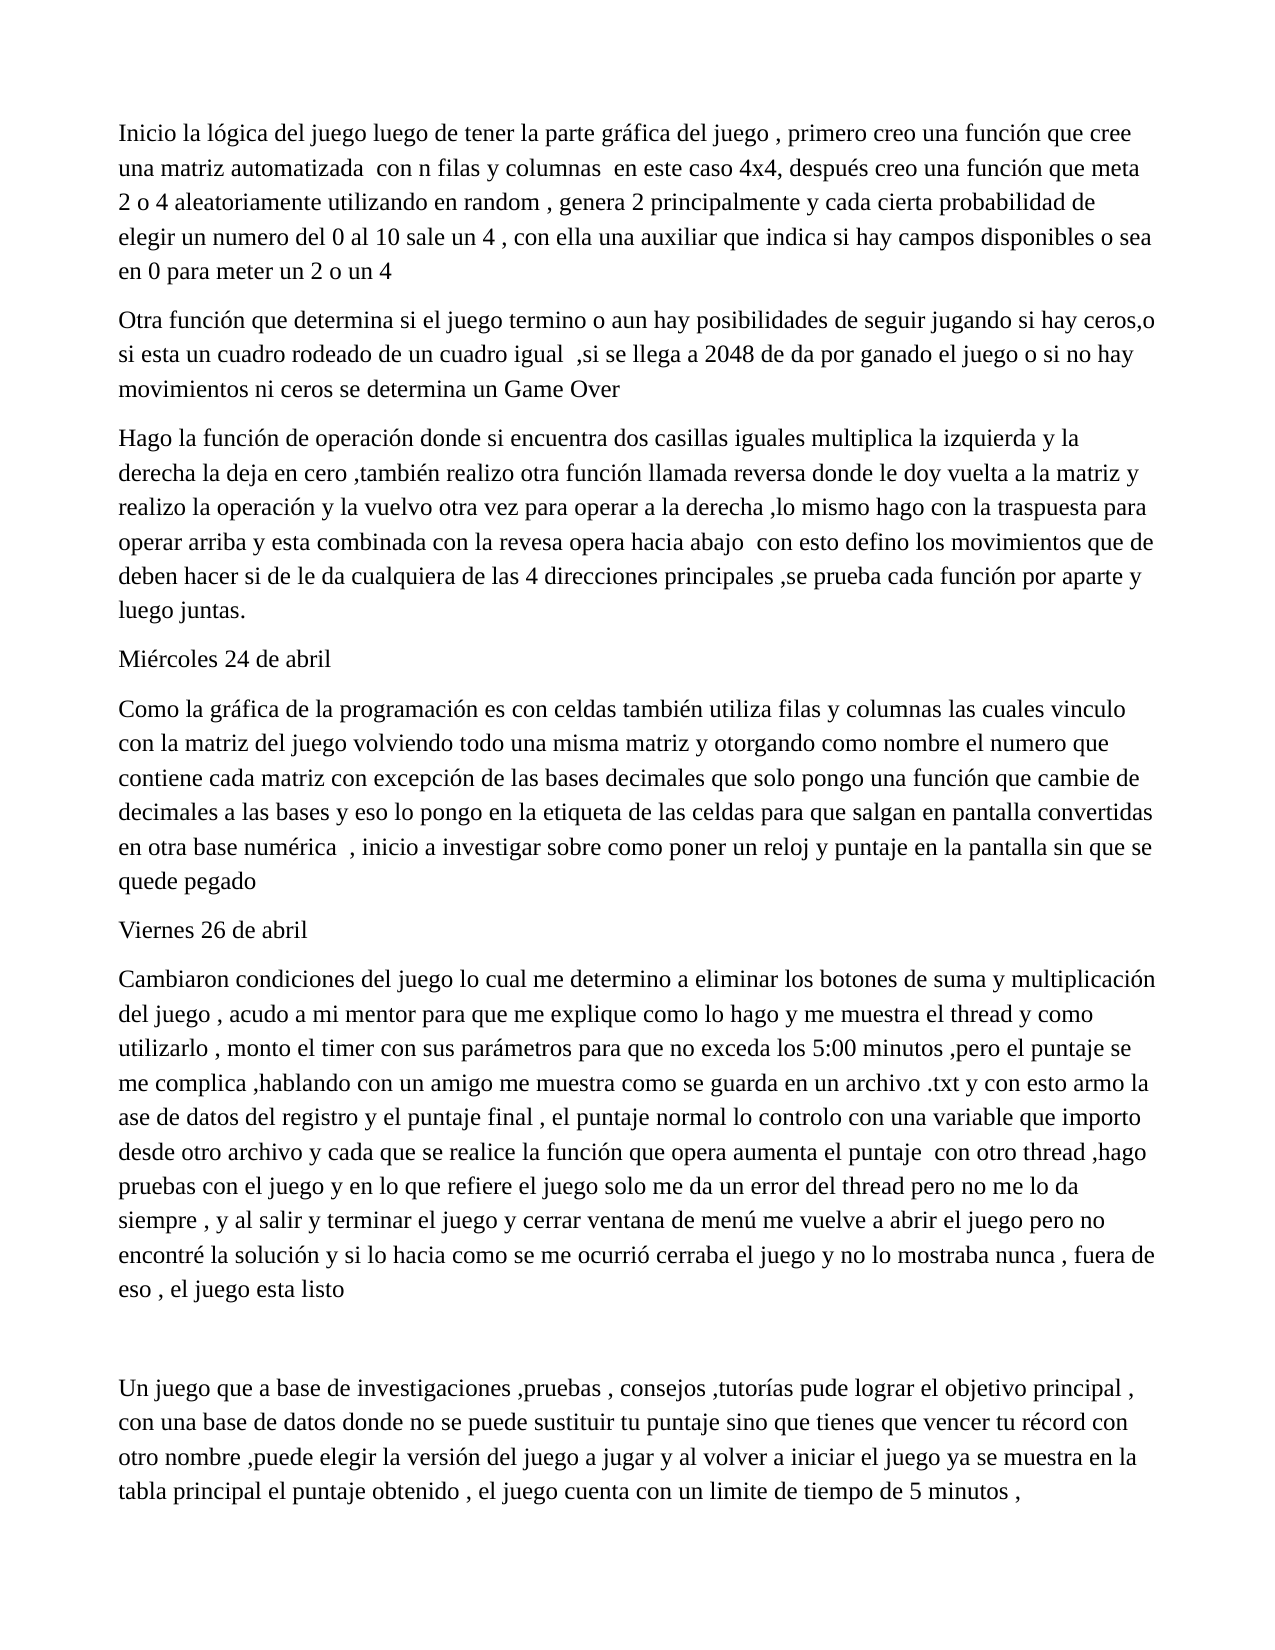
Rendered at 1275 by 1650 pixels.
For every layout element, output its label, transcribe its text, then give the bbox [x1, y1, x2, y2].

text Hago la función de operación donde si encuentra dos casillas iguales multiplica la izquierda y la derecha la deja en cero ,también realizo otra función llamada reversa donde le doy vuelta a la matriz y realizo la operación y la vuelvo otra vez para operar a la derecha ,lo mismo hago con la traspuesta para operar arriba y esta combinada con la revesa opera hacia abajo con esto defino los movimientos que de deben hacer si de le da cualquiera de las 4 direcciones principales ,se prueba cada función por aparte y luego juntas. [118, 423, 1157, 624]
text Un juego que a base de investigaciones ,pruebas , consejos ,tutorías pude lograr el objetivo principal , con una base de datos donde no se puede sustituir tu puntaje sino que tienes que vencer tu récord con otro nombre ,puede elegir la versión del juego a jugar y al volver a iniciar el juego ya se muestra en la tabla principal el puntaje obtenido , el juego cuenta con un limite de tiempo de 5 minutos , [118, 1373, 1157, 1505]
text Inicio la lógica del juego luego de tener la parte gráfica del juego , primero creo una función que cree una matriz automatizada con n filas y columnas en este caso 4x4, después creo una función que meta 2 o 4 aleatoriamente utilizando en random , genera 2 principalmente y cada cierta probabilidad de elegir un numero del 0 al 10 sale un 4 , con ella una auxiliar que indica si hay campos disponibles o sea en 0 para meter un 2 o un 4 [118, 118, 1157, 285]
text Como la gráfica de la programación es con celdas también utiliza filas y columnas las cuales vinculo con la matriz del juego volviendo todo una misma matriz y otorgando como nombre el numero que contiene cada matriz con excepción de las bases decimales que solo pongo una función que cambie de decimales a las bases y eso lo pongo en la etiqueta de las celdas para que salgan en pantalla convertidas en otra base numérica , inicio a investigar sobre como poner un reloj y puntaje en la pantalla sin que se quede pegado [118, 694, 1157, 895]
text Otra función que determina si el juego termino o aun hay posibilidades de seguir jugando si hay ceros,o si esta un cuadro rodeado de un cuadro igual ,si se llega a 2048 de da por ganado el juego o si no hay movimientos ni ceros se determina un Game Over [118, 305, 1157, 403]
text Viernes 26 de abril [118, 915, 1157, 944]
text Cambiaron condiciones del juego lo cual me determino a eliminar los botones de suma y multiplicación del juego , acudo a mi mentor para que me explique como lo hago y me muestra el thread y como utilizarlo , monto el timer con sus parámetros para que no exceda los 5:00 minutos ,pero el puntaje se me complica ,hablando con un amigo me muestra como se guarda en un archivo .txt y con esto armo la ase de datos del registro y el puntaje final , el puntaje normal lo controlo con una variable que importo desde otro archivo y cada que se realice la función que opera aumenta el puntaje con otro thread ,hago pruebas con el juego y en lo que refiere el juego solo me da un error del thread pero no me lo da siempre , y al salir y terminar el juego y cerrar ventana de menú me vuelve a abrir el juego pero no encontré la solución y si lo hacia como se me ocurrió cerraba el juego y no lo mostraba nunca , fuera de eso , el juego esta listo [118, 964, 1157, 1303]
text Miércoles 24 de abril [118, 644, 1157, 673]
